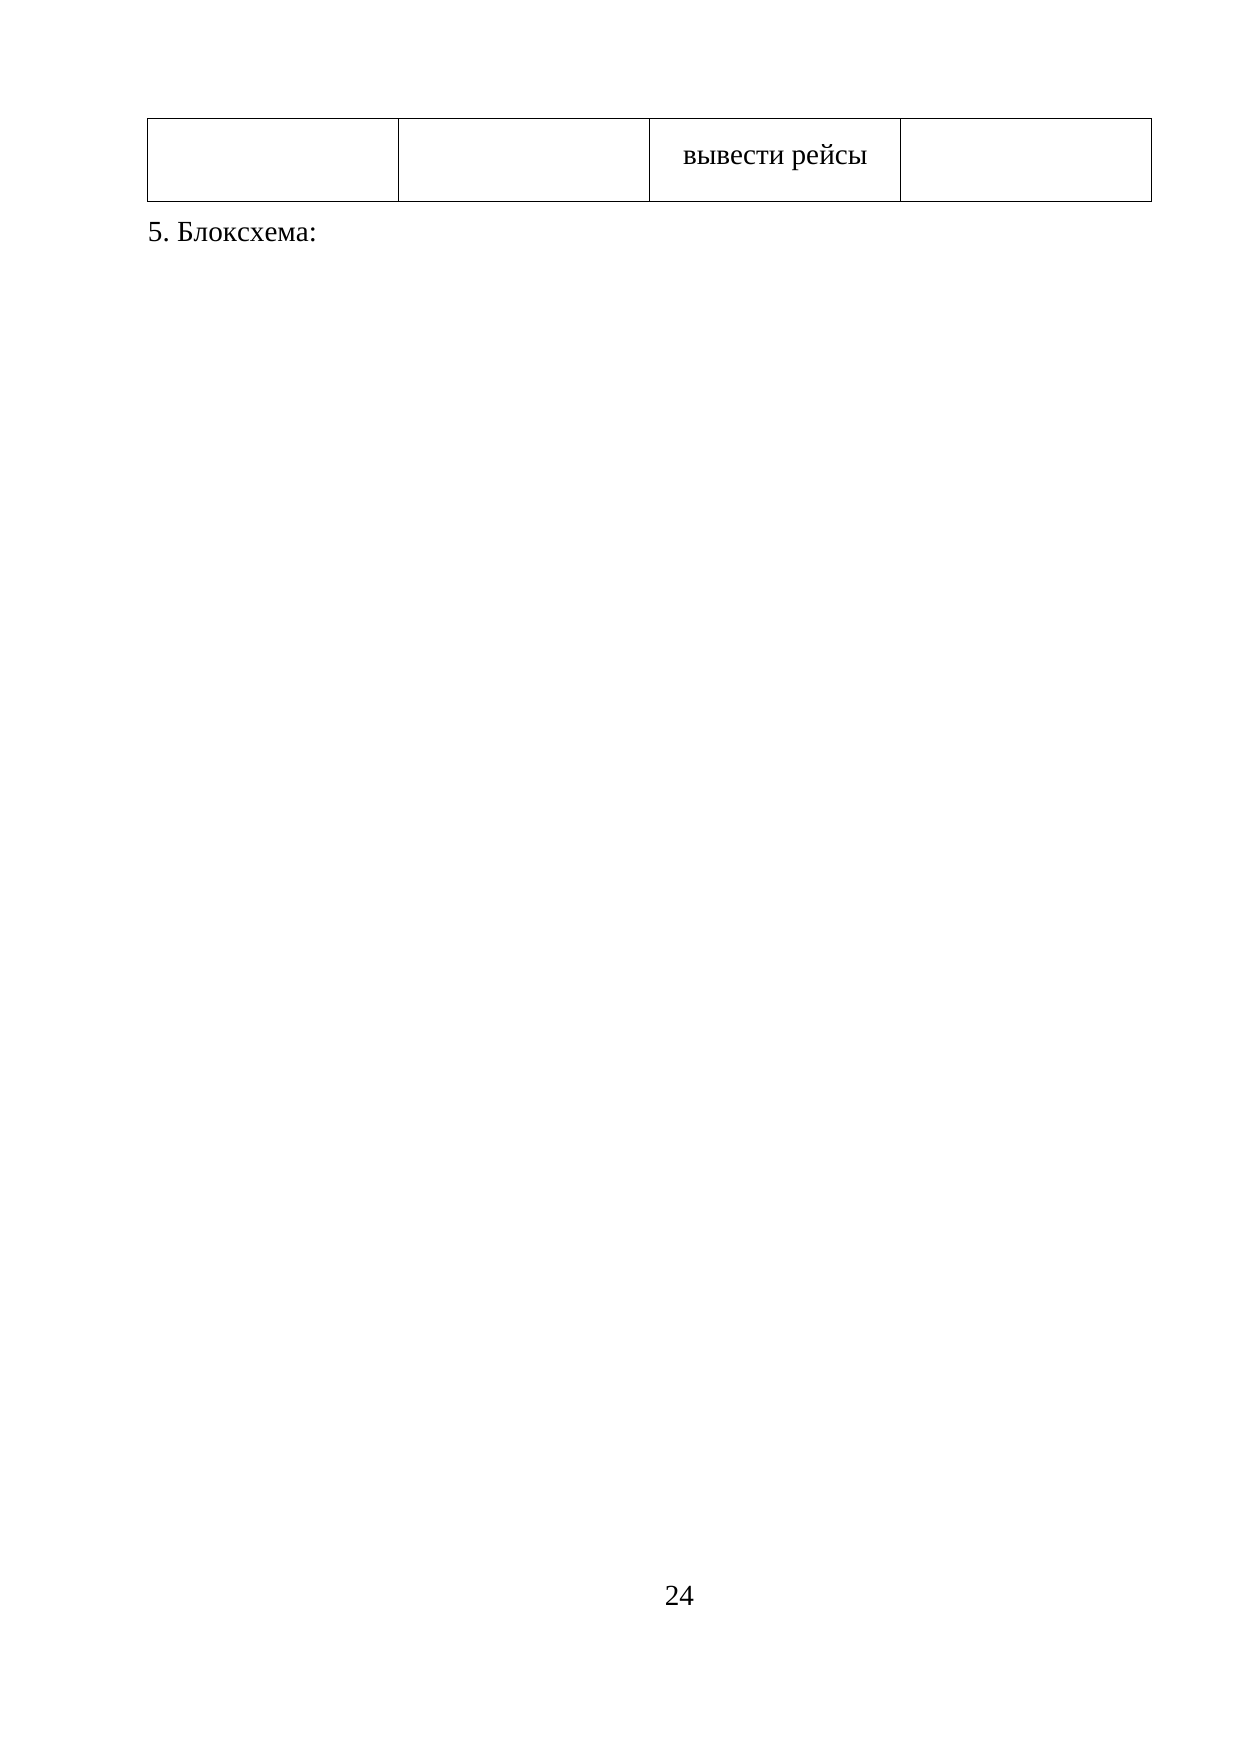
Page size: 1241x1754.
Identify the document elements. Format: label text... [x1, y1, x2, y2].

table_cell вывести рейсы [650, 119, 900, 201]
table_cell [399, 119, 649, 201]
text 5. Блоксхема: [148, 214, 1152, 248]
table_cell [148, 119, 398, 201]
table_cell [901, 119, 1151, 201]
